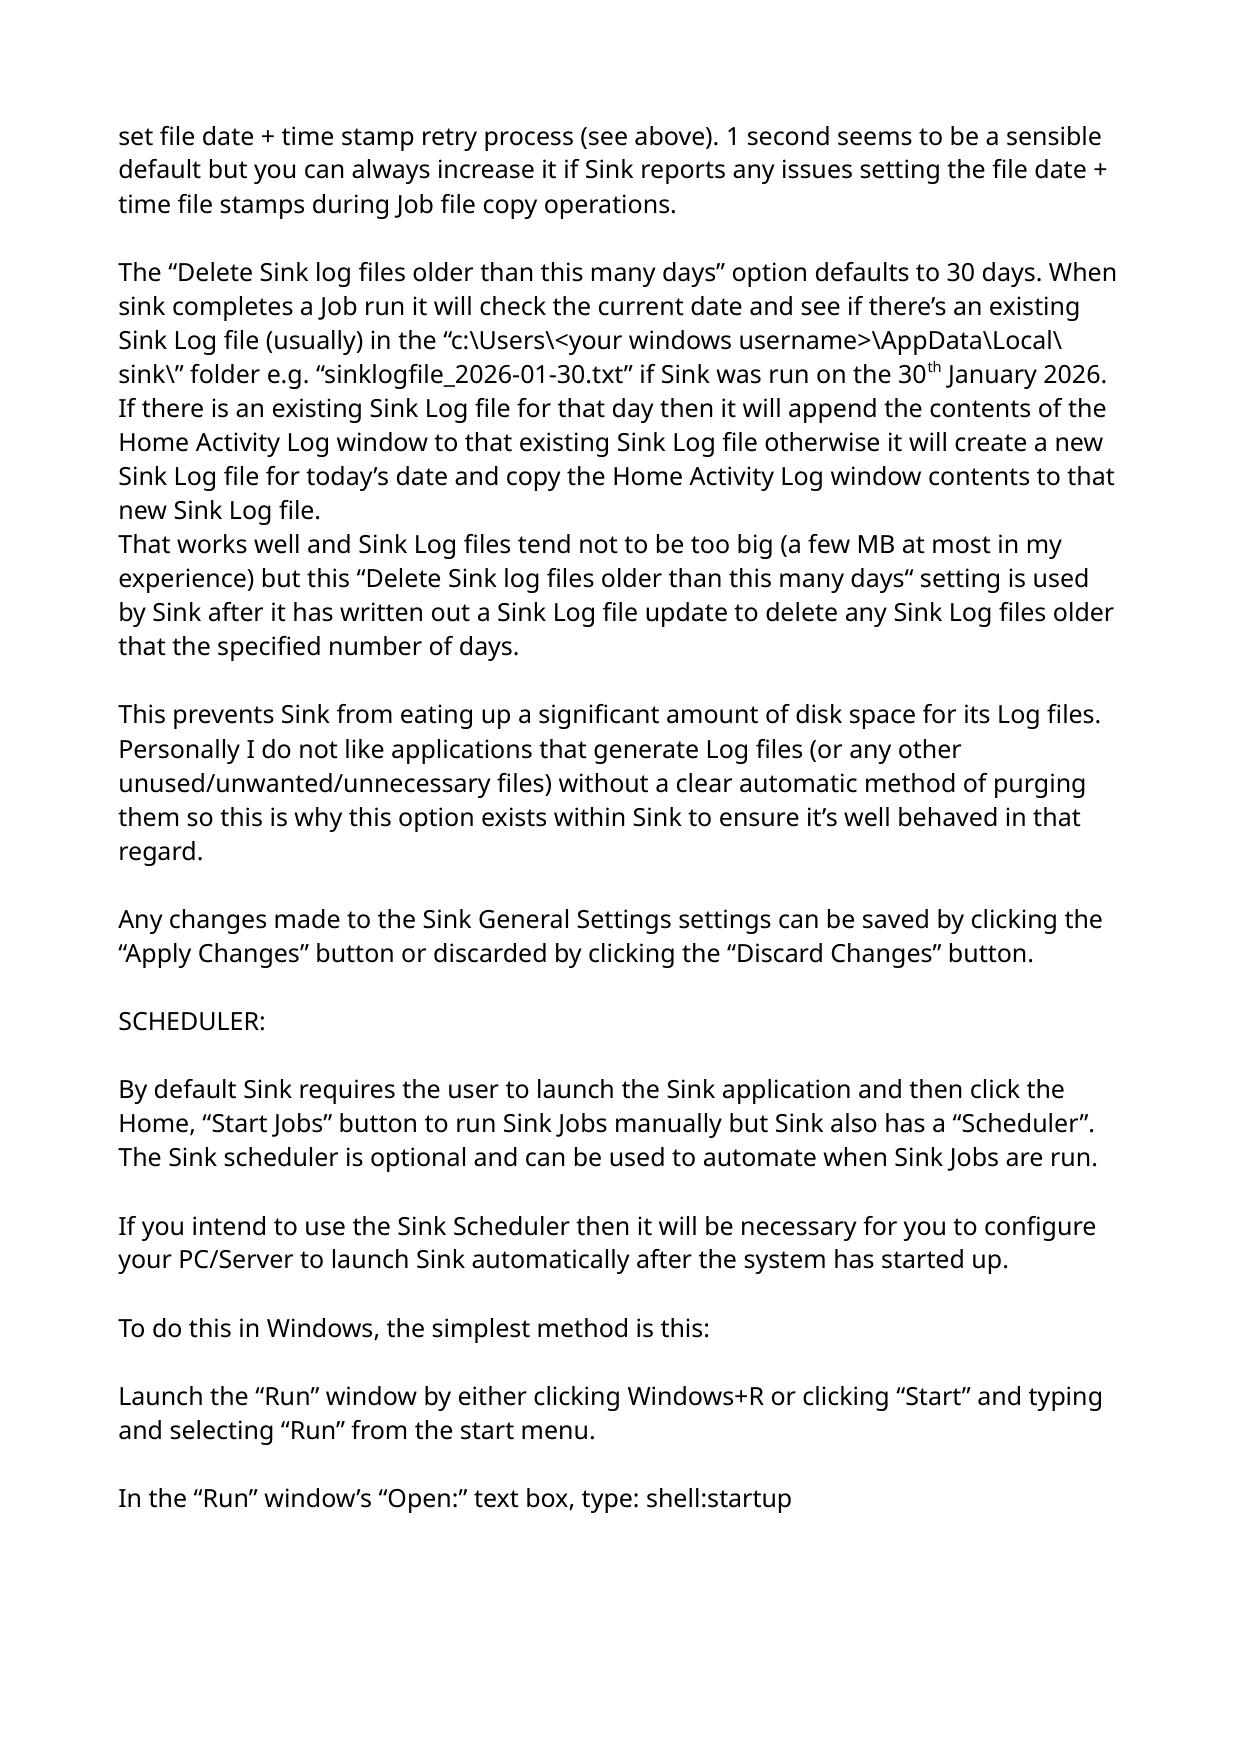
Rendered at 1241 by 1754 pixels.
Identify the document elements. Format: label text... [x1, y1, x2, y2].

text SCHEDULER: [118, 1004, 1122, 1038]
text To do this in Windows, the simplest method is this: [118, 1310, 1122, 1344]
text In the “Run” window’s “Open:” text box, type: shell:startup [118, 1481, 1122, 1515]
text Any changes made to the Sink General Settings settings can be saved by clicking the “Apply Changes” button or discarded by clicking the “Discard Changes” button. [118, 902, 1122, 970]
text If you intend to use the Sink Scheduler then it will be necessary for you to configure your PC/Server to launch Sink automatically after the system has started up. [118, 1208, 1122, 1276]
text This prevents Sink from eating up a significant amount of disk space for its Log files. Personally I do not like applications that generate Log files (or any other unused/unwanted/unnecessary files) without a clear automatic method of purging them so this is why this option exists within Sink to ensure it’s well behaved in that regard. [118, 697, 1122, 867]
text That works well and Sink Log files tend not to be too big (a few MB at most in my experience) but this “Delete Sink log files older than this many days“ setting is used by Sink after it has written out a Sink Log file update to delete any Sink Log files older that the specified number of days. [118, 527, 1122, 663]
text The “Delete Sink log files older than this many days” option defaults to 30 days. When sink completes a Job run it will check the current date and see if there’s an existing Sink Log file (usually) in the “c:\Users\<your windows username>\AppData\Local\sink\” folder e.g. “sinklogfile_2026-01-30.txt” if Sink was run on the 30th January 2026. If there is an existing Sink Log file for that day then it will append the contents of the Home Activity Log window to that existing Sink Log file otherwise it will create a new Sink Log file for today’s date and copy the Home Activity Log window contents to that new Sink Log file. [118, 254, 1122, 527]
text Launch the “Run” window by either clicking Windows+R or clicking “Start” and typing and selecting “Run” from the start menu. [118, 1378, 1122, 1447]
text set file date + time stamp retry process (see above). 1 second seems to be a sensible default but you can always increase it if Sink reports any issues setting the file date + time file stamps during Job file copy operations. [118, 118, 1122, 220]
text By default Sink requires the user to launch the Sink application and then click the Home, “Start Jobs” button to run Sink Jobs manually but Sink also has a “Scheduler”. The Sink scheduler is optional and can be used to automate when Sink Jobs are run. [118, 1072, 1122, 1174]
